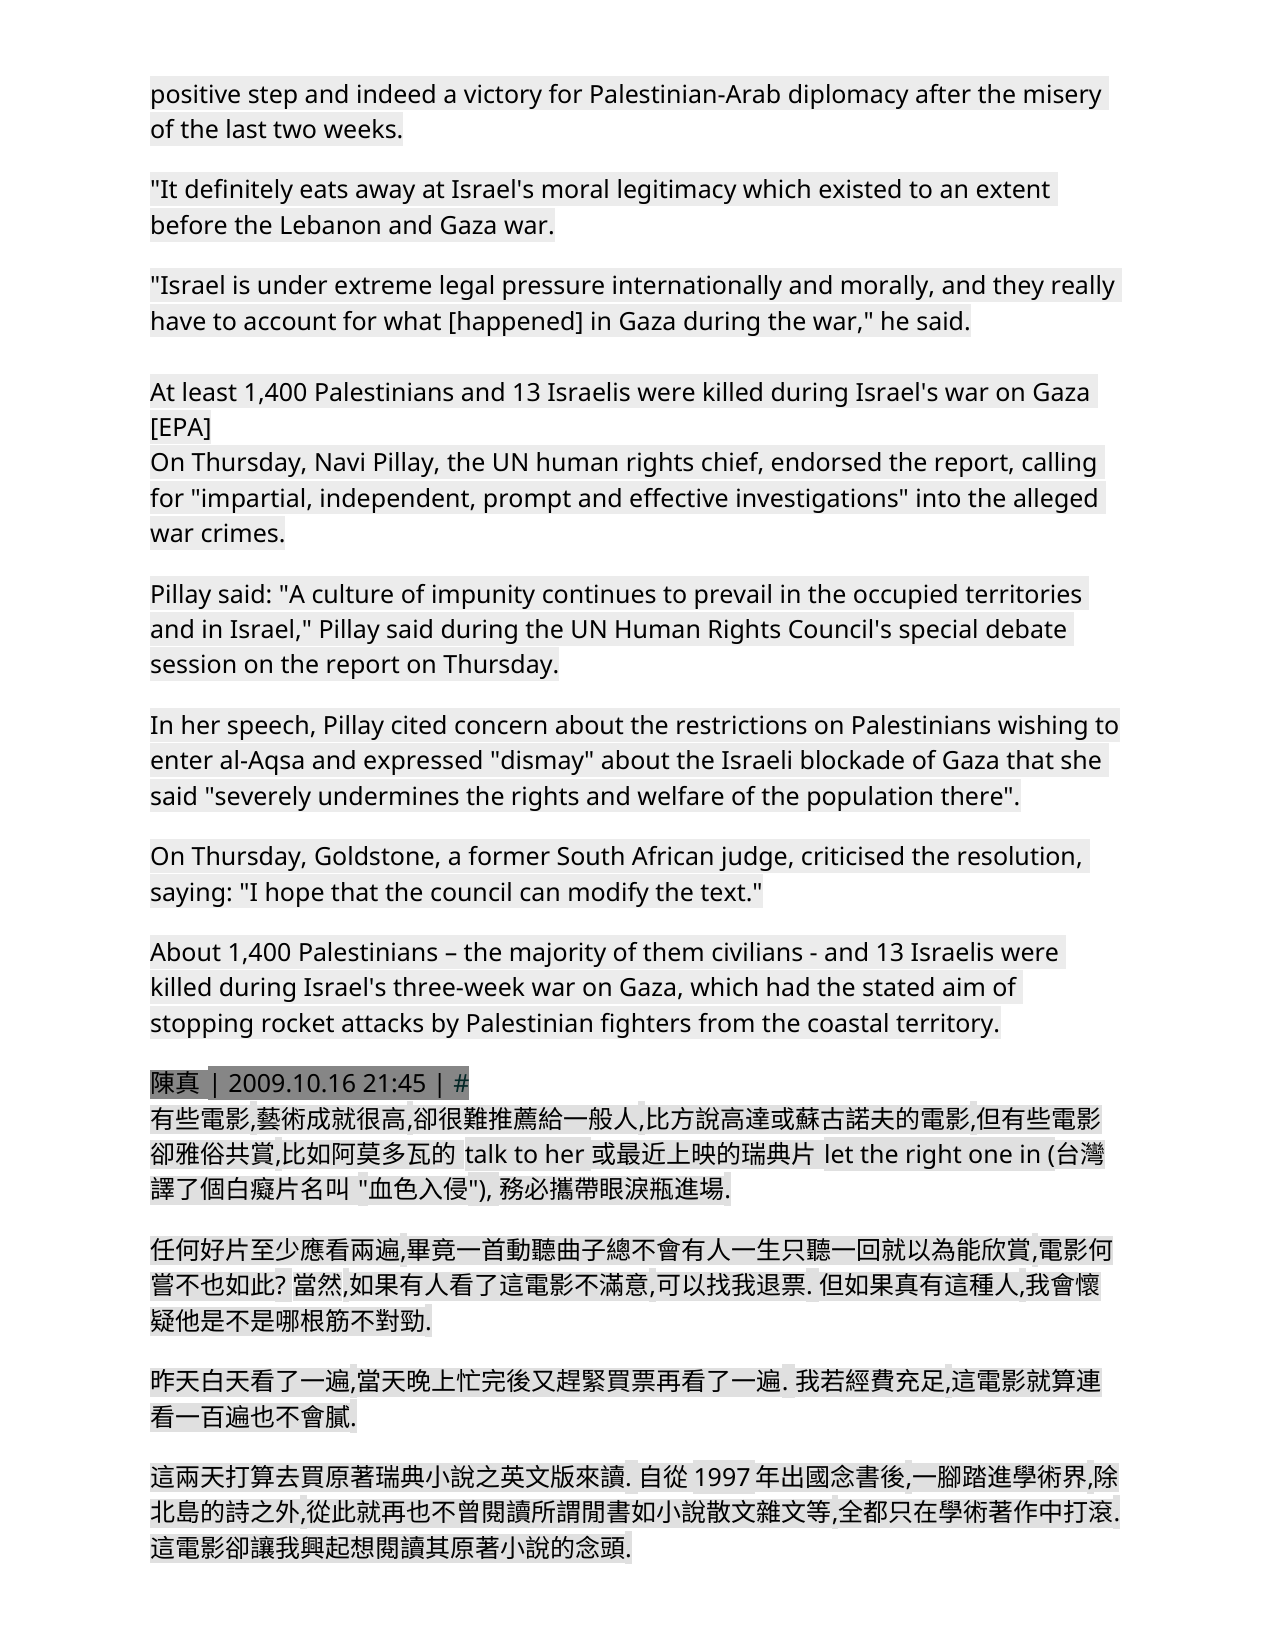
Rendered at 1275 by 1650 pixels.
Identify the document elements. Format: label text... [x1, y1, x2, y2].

text 任何好片至少應看兩遍,畢竟一首動聽曲子總不會有人一生只聽一回就以為能欣賞,電影何嘗不也如此? 當然,如果有人看了這電影不滿意,可以找我退票. 但如果真有這種人,我會懷疑他是不是哪根筋不對勁. [150, 1231, 1125, 1337]
text Pillay said: "A culture of impunity continues to prevail in the occupied territories and in Israel," Pillay said during the UN Human Rights Council's special debate session on the report on Thursday. [150, 575, 1125, 681]
text "It definitely eats away at Israel's moral legitimacy which existed to an extent before the Lebanon and Gaza war. [150, 171, 1125, 242]
text 有些電影,藝術成就很高,卻很難推薦給一般人,比方說高達或蘇古諾夫的電影,但有些電影卻雅俗共賞,比如阿莫多瓦的 talk to her 或最近上映的瑞典片 let the right one in (台灣譯了個白癡片名叫 "血色入侵"), 務必攜帶眼淚瓶進場. [150, 1100, 1125, 1206]
text 陳真 | 2009.10.16 21:45 | # [150, 1064, 1125, 1100]
text About 1,400 Palestinians – the majority of them civilians - and 13 Israelis were killed during Israel's three-week war on Gaza, which had the stated aim of stopping rocket attacks by Palestinian fighters from the coastal territory. [150, 933, 1125, 1039]
text positive step and indeed a victory for Palestinian-Arab diplomacy after the misery of the last two weeks. [150, 75, 1125, 146]
text 昨天白天看了一遍,當天晚上忙完後又趕緊買票再看了一遍. 我若經費充足,這電影就算連看一百遍也不會膩. [150, 1362, 1125, 1433]
text In her speech, Pillay cited concern about the restrictions on Palestinians wishing to enter al-Aqsa and expressed "dismay" about the Israeli blockade of Gaza that she said "severely undermines the rights and welfare of the population there". [150, 706, 1125, 812]
text "Israel is under extreme legal pressure internationally and morally, and they really have to account for what [happened] in Gaza during the war," he said. At least 1,400 Palestinians and 13 Israelis were killed during Israel's war on Gaza [EPA] On Thursday, Navi Pillay, the UN human rights chief, endorsed the report, calling for "impartial, independent, prompt and effective investigations" into the alleged war crimes. [150, 267, 1125, 550]
text 這兩天打算去買原著瑞典小說之英文版來讀. 自從1997年出國念書後,一腳踏進學術界,除北島的詩之外,從此就再也不曾閱讀所謂閒書如小說散文雜文等,全都只在學術著作中打滾. 這電影卻讓我興起想閱讀其原著小說的念頭. [150, 1458, 1125, 1564]
text On Thursday, Goldstone, a former South African judge, criticised the resolution, saying: "I hope that the council can modify the text." [150, 837, 1125, 908]
